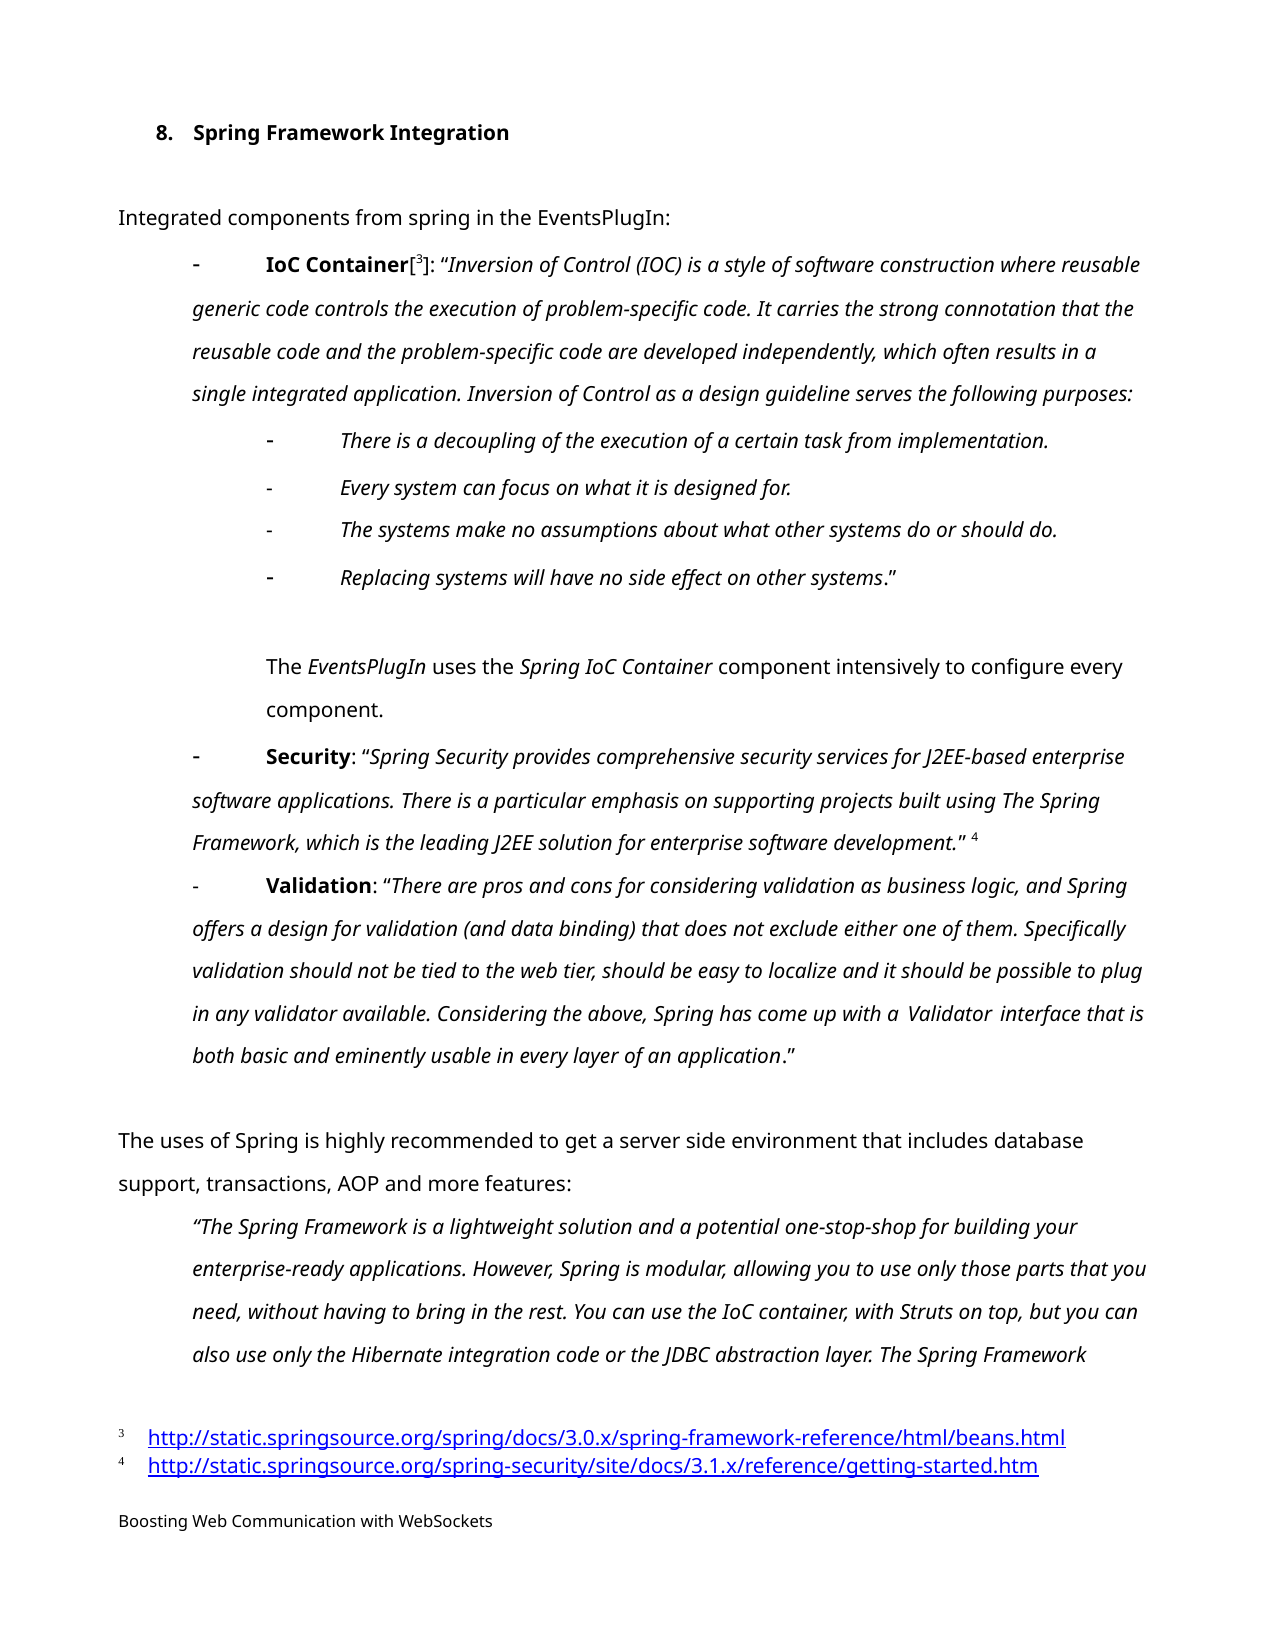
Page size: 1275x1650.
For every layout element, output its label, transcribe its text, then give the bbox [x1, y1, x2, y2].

list Validation: “There are pros and cons for considering validation as business logic, and Spring offers a design for validation (and data binding) that does not exclude either one of them. Specifically validation should not be tied to the web tier, should be easy to localize and it should be possible to plug in any validator available. Considering the above, Spring has come up with a Validator interface that is both basic and eminently usable in every layer of an application.” [192, 871, 1157, 1070]
list http://static.springsource.org/spring-security/site/docs/3.1.x/reference/getting-started.htm [118, 1451, 1157, 1480]
text The uses of Spring is highly recommended to get a server side environment that includes database support, transactions, AOP and more features: [118, 1127, 1157, 1198]
list There is a decoupling of the execution of a certain task from implementation. [266, 422, 1157, 456]
list Security: “Spring Security provides comprehensive security services for J2EE-based enterprise software applications. There is a particular emphasis on supporting projects built using The Spring Framework, which is the leading J2EE solution for enterprise software development.” [192, 738, 1157, 857]
list http://static.springsource.org/spring/docs/3.0.x/spring-framework-reference/html/beans.html [118, 1423, 1157, 1451]
text “The Spring Framework is a lightweight solution and a potential one-stop-shop for building your enterprise-ready applications. However, Spring is modular, allowing you to use only those parts that you need, without having to bring in the rest. You can use the IoC container, with Struts on top, but you can also use only the Hibernate integration code or the JDBC abstraction layer. The Spring Framework [192, 1212, 1157, 1368]
text Integrated components from spring in the EventsPlugIn: [118, 203, 1157, 232]
list Every system can focus on what it is designed for. [266, 473, 1157, 501]
list IoC Container[]: “Inversion of Control (IOC) is a style of software construction where reusable generic code controls the execution of problem-specific code. It carries the strong connotation that the reusable code and the problem-specific code are developed independently, which often results in a single integrated application. Inversion of Control as a design guideline serves the following purposes: [192, 246, 1157, 408]
text The EventsPlugIn uses the Spring IoC Container component intensively to configure every component. [266, 652, 1157, 723]
list The systems make no assumptions about what other systems do or should do. [266, 516, 1157, 544]
list Spring Framework Integration [156, 118, 1157, 147]
list Replacing systems will have no side effect on other systems.” [266, 558, 1157, 592]
